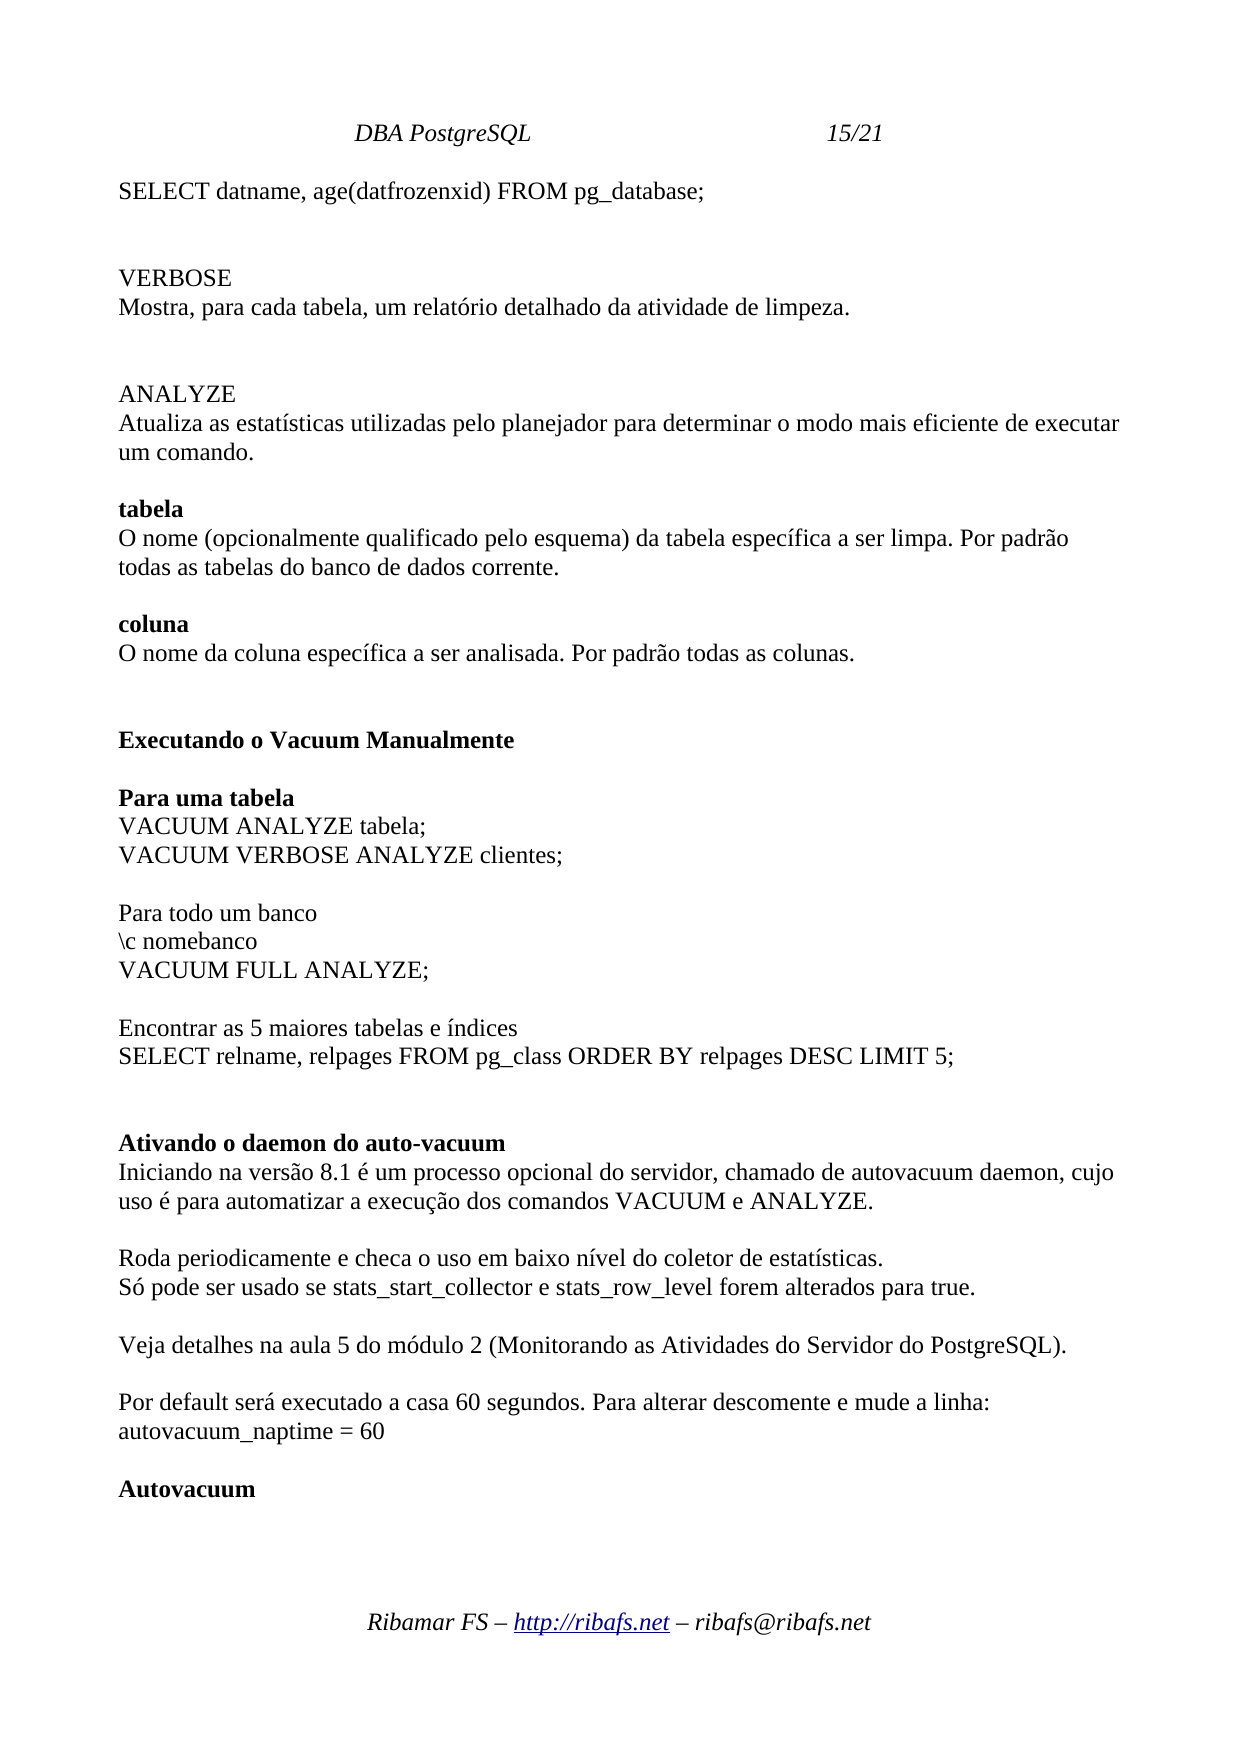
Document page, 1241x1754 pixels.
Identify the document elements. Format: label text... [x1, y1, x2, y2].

text Executando o Vacuum Manualmente Para uma tabela VACUUM ANALYZE tabela; VACUUM VERBOSE ANALYZE clientes; Para todo um banco \c nomebanco VACUUM FULL ANALYZE; Encontrar as 5 maiores tabelas e índices SELECT relname, relpages FROM pg_class ORDER BY relpages DESC LIMIT 5; [118, 725, 1122, 1070]
text SELECT datname, age(datfrozenxid) FROM pg_database; [118, 176, 1122, 205]
text VERBOSE Mostra, para cada tabela, um relatório detalhado da atividade de limpeza. [118, 263, 1122, 321]
text Ativando o daemon do auto-vacuum Iniciando na versão 8.1 é um processo opcional do servidor, chamado de autovacuum daemon, cujo uso é para automatizar a execução dos comandos VACUUM e ANALYZE. Roda periodicamente e checa o uso em baixo nível do coletor de estatísticas. Só pode ser usado se stats_start_collector e stats_row_level forem alterados para true. Veja detalhes na aula 5 do módulo 2 (Monitorando as Atividades do Servidor do PostgreSQL). Por default será executado a casa 60 segundos. Para alterar descomente e mude a linha: autovacuum_naptime = 60 [118, 1128, 1122, 1445]
text ANALYZE Atualiza as estatísticas utilizadas pelo planejador para determinar o modo mais eficiente de executar um comando. tabela O nome (opcionalmente qualificado pelo esquema) da tabela específica a ser limpa. Por padrão todas as tabelas do banco de dados corrente. coluna O nome da coluna específica a ser analisada. Por padrão todas as colunas. [118, 379, 1122, 667]
text Autovacuum [118, 1474, 1122, 1503]
